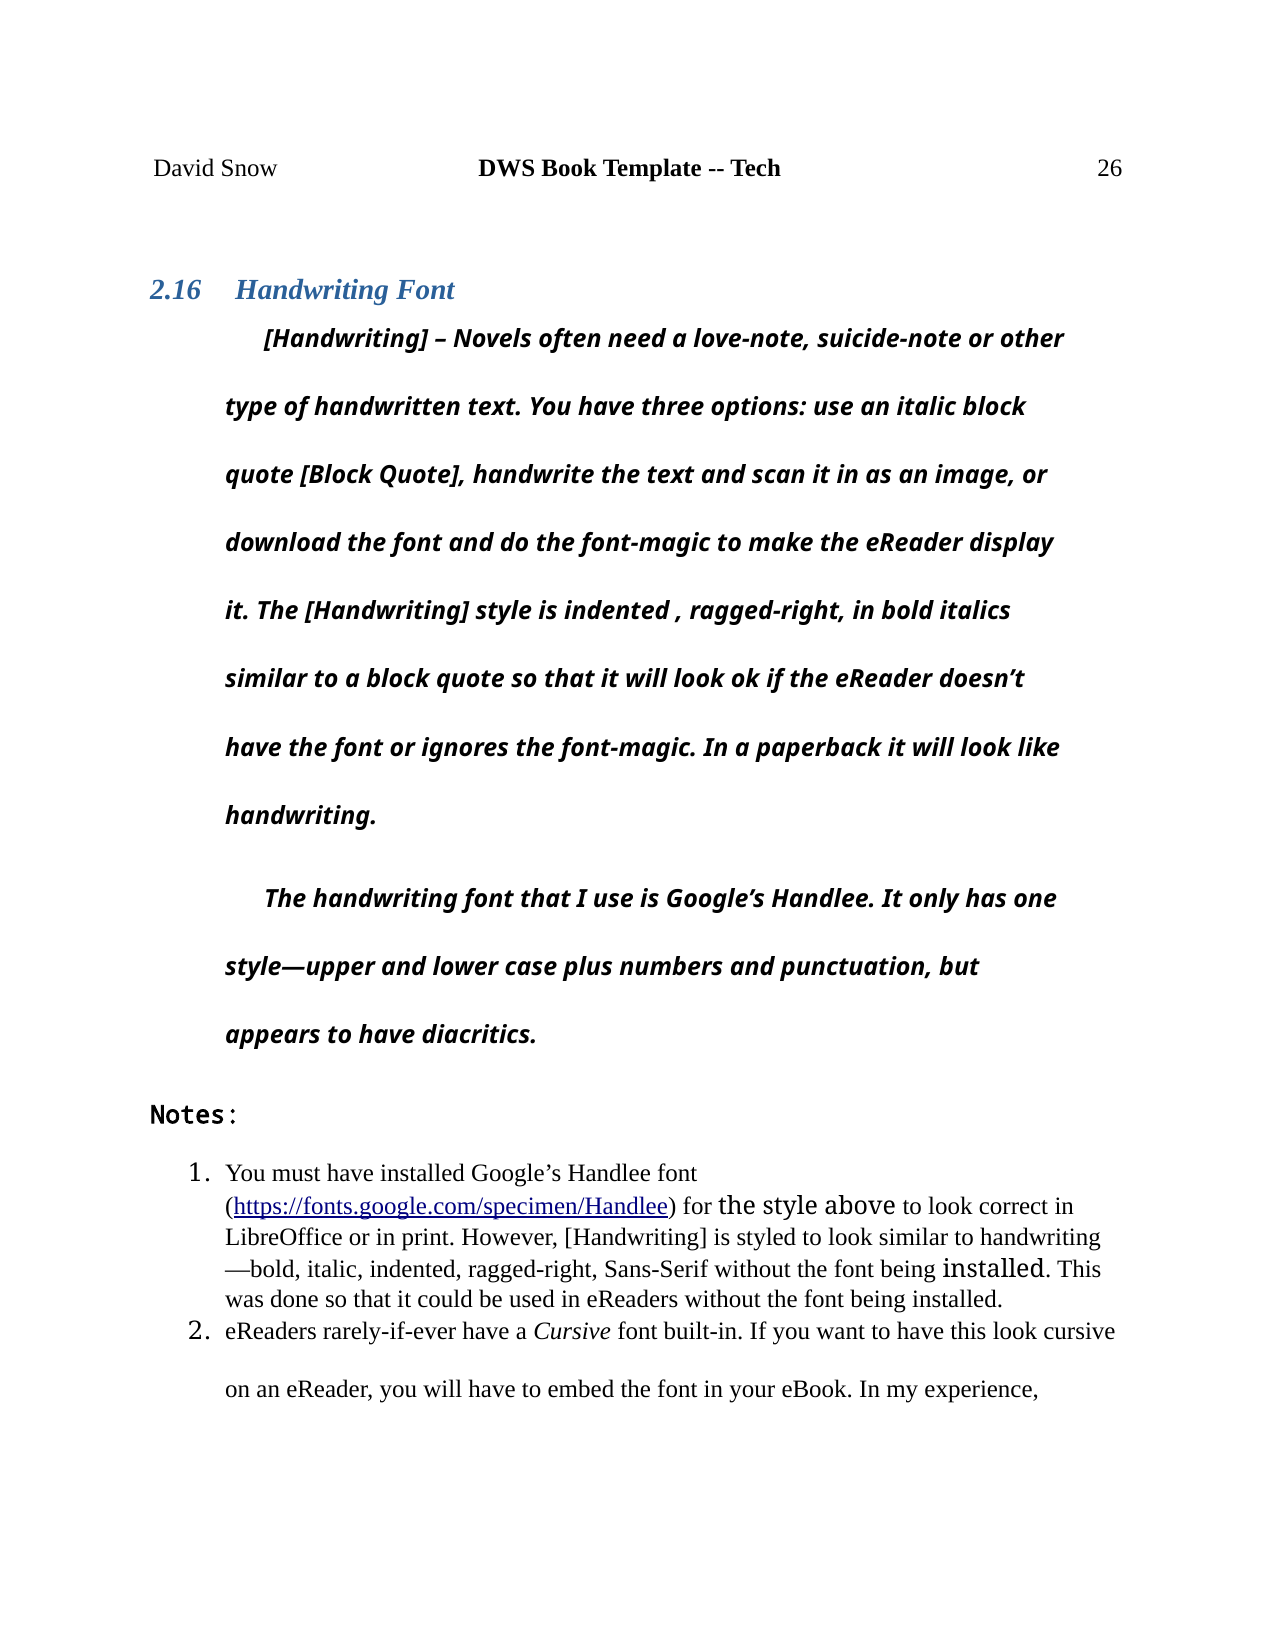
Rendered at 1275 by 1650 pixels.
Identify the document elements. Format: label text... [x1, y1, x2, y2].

text Notes: [150, 1100, 1125, 1129]
text [Handwriting] – Novels often need a love-note, suicide-note or other type of handwritten text. You have three options: use an italic block quote [Block Quote], handwrite the text and scan it in as an image, or download the font and do the font-magic to make the eReader display it. The [Handwriting] style is indented , ragged-right, in bold italics similar to a block quote so that it will look ok if the eReader doesn’t have the font or ignores the font-magic. In a paperback it will look like handwriting. [225, 321, 1077, 831]
subtitle Handwriting Font [150, 272, 1125, 306]
text The handwriting font that I use is Google’s Handlee. It only has one style—upper and lower case plus numbers and punctuation, but appears to have diacritics. [225, 881, 1077, 1051]
list You must have installed Google’s Handlee font (https://fonts.google.com/specimen/Handlee) for the style above to look correct in LibreOffice or in print. However, [Handwriting] is styled to look similar to handwriting—bold, italic, indented, ragged-right, Sans-Serif without the font being installed. This was done so that it could be used in eReaders without the font being installed. [187, 1158, 1125, 1313]
list eReaders rarely-if-ever have a Cursive font built-in. If you want to have this look cursive on an eReader, you will have to embed the font in your eBook. In my experience, [187, 1316, 1125, 1403]
